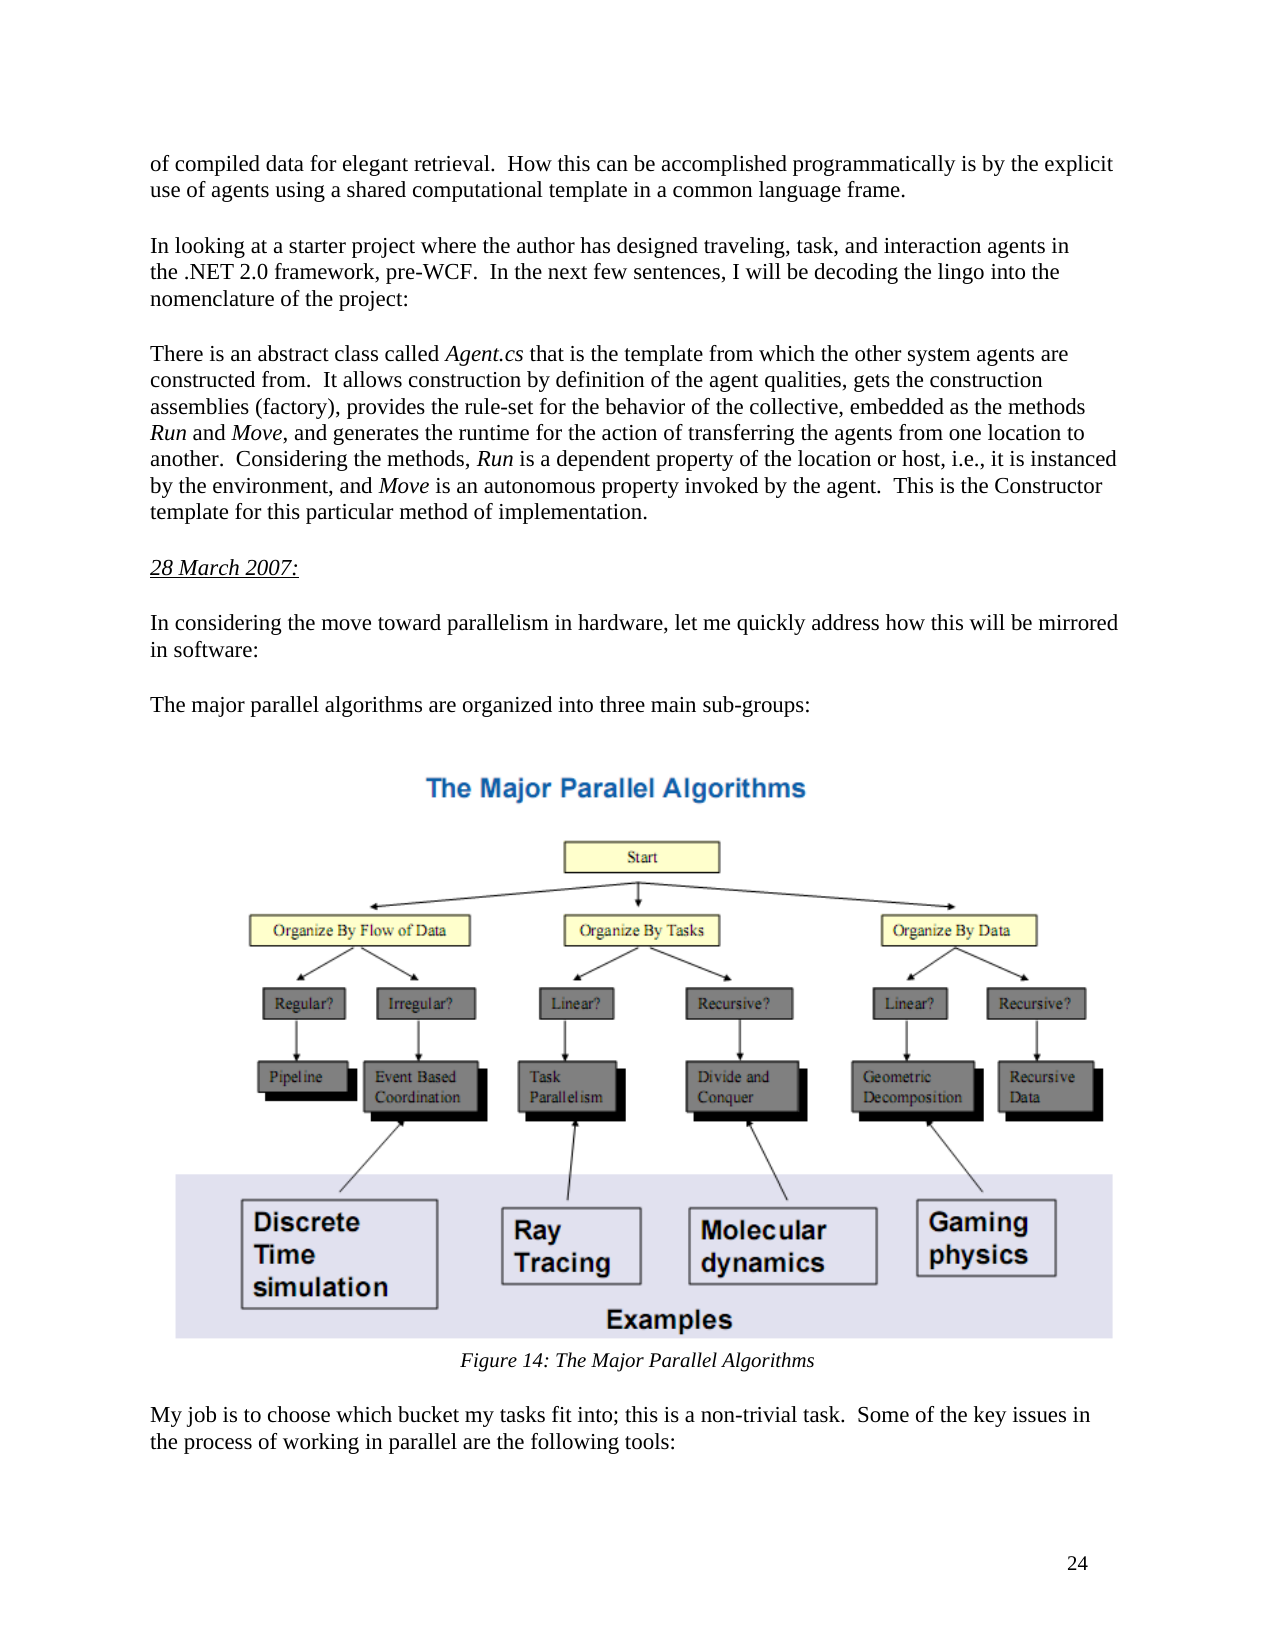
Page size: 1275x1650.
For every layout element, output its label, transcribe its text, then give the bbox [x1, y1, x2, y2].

text In considering the move toward parallelism in hardware, let me quickly address how this will be mirrored in software: [150, 609, 1125, 662]
text Figure 14: The Major Parallel Algorithms [150, 1348, 1125, 1372]
text My job is to choose which bucket my tasks fit into; this is a non-trivial task. Some of the key issues in the process of working in parallel are the following tools: [150, 1401, 1125, 1454]
picture [150, 746, 1125, 1348]
text The major parallel algorithms are organized into three main sub-groups: [150, 691, 1125, 717]
text In looking at a starter project where the author has designed traveling, task, and interaction agents in the .NET 2.0 framework, pre-WCF. In the next few sentences, I will be decoding the lingo into the nomenclature of the project: [150, 232, 1125, 311]
text There is an abstract class called Agent.cs that is the template from which the other system agents are constructed from. It allows construction by definition of the agent qualities, gets the construction assemblies (factory), provides the rule-set for the behavior of the collective, embedded as the methods Run and Move, and generates the runtime for the action of transferring the agents from one location to another. Considering the methods, Run is a dependent property of the location or host, i.e., it is instanced by the environment, and Move is an autonomous property invoked by the agent. This is the Constructor template for this particular method of implementation. [150, 340, 1125, 524]
text 28 March 2007: [150, 554, 1125, 580]
text of compiled data for elegant retrieval. How this can be accomplished programmatically is by the explicit use of agents using a shared computational template in a common language frame. [150, 150, 1125, 203]
